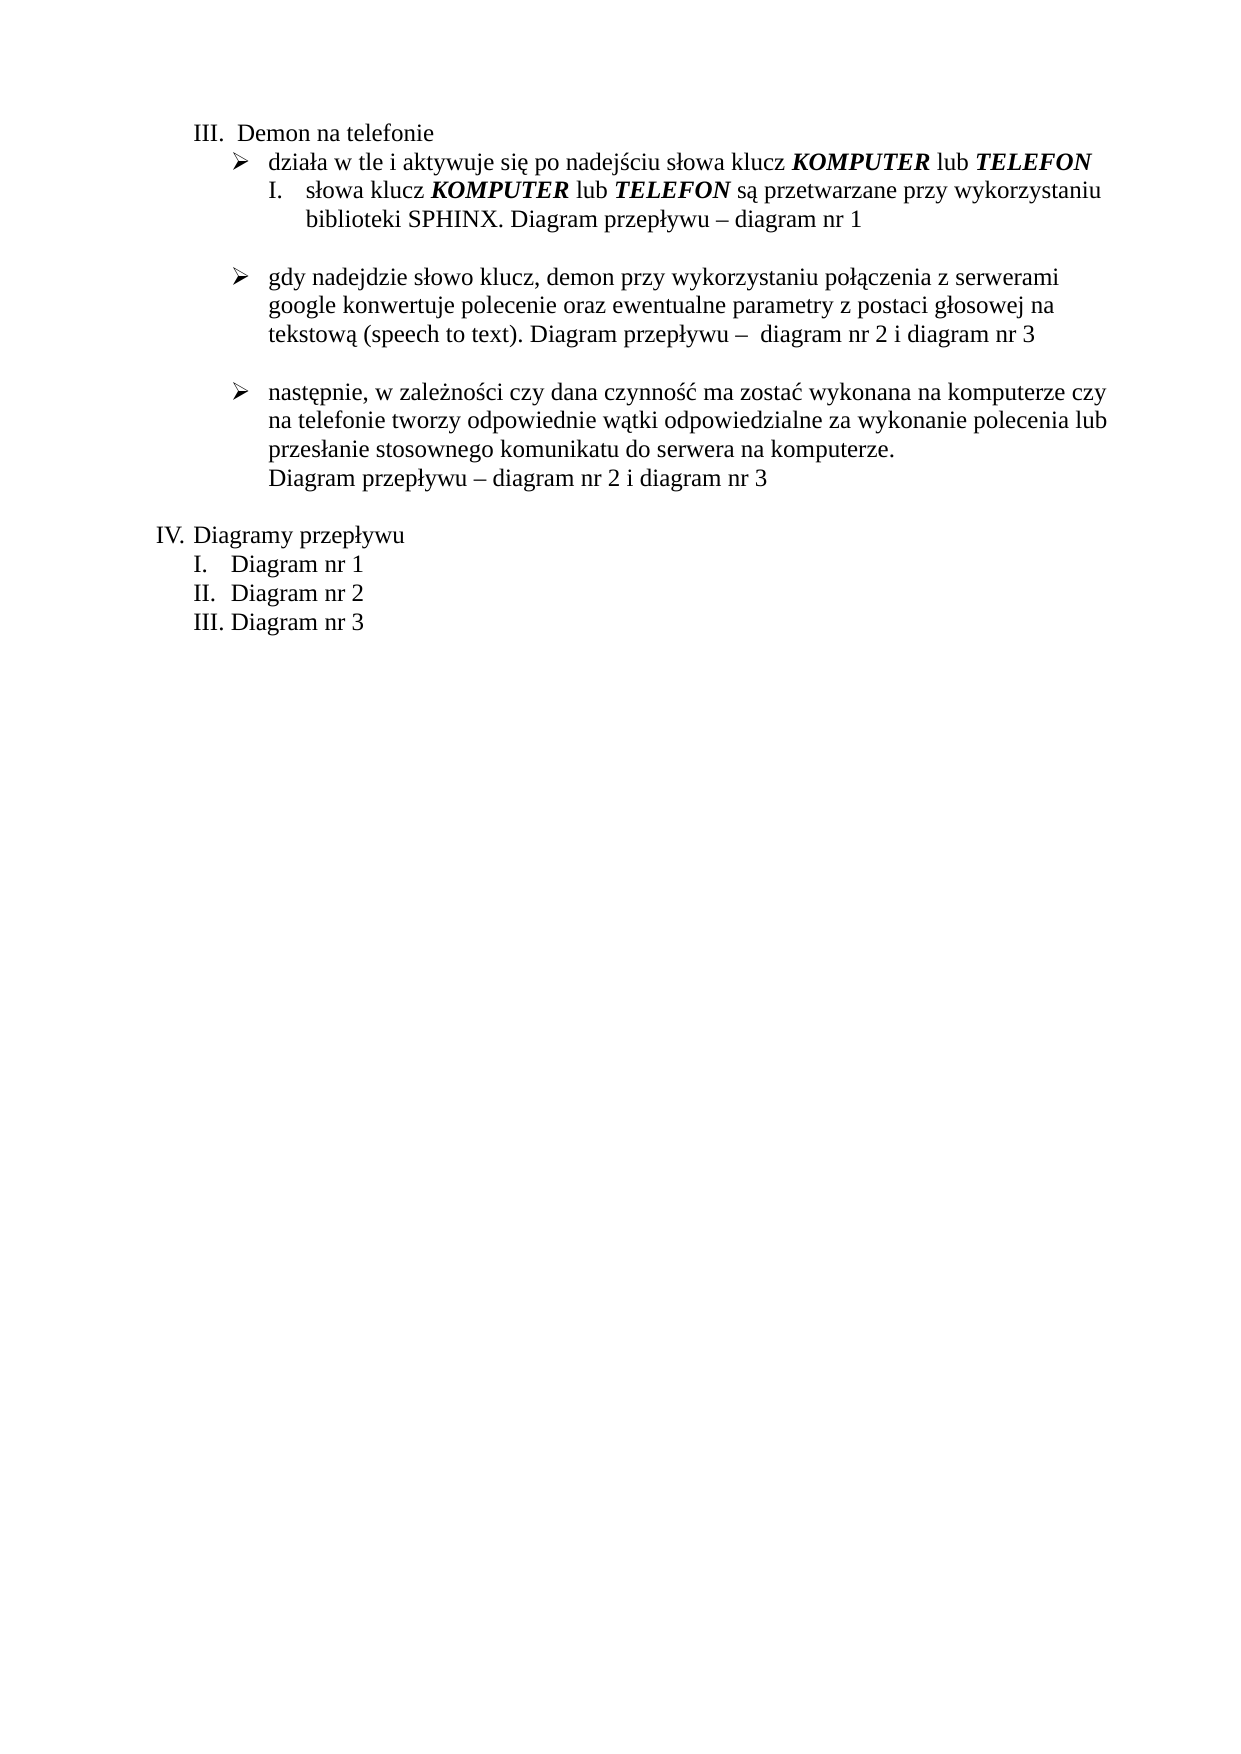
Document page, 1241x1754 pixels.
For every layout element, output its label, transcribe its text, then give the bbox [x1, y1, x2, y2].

list gdy nadejdzie słowo klucz, demon przy wykorzystaniu połączenia z serwerami google konwertuje polecenie oraz ewentualne parametry z postaci głosowej na tekstową (speech to text). Diagram przepływu – diagram nr 2 i diagram nr 3 [231, 262, 1122, 348]
list działa w tle i aktywuje się po nadejściu słowa klucz KOMPUTER lub TELEFON [231, 147, 1122, 176]
list Diagram nr 1 [193, 549, 1122, 578]
list Diagram nr 2 [193, 578, 1122, 607]
list Diagramy przepływu [156, 521, 1122, 549]
list Demon na telefonie [193, 118, 1122, 147]
list następnie, w zależności czy dana czynność ma zostać wykonana na komputerze czy na telefonie tworzy odpowiednie wątki odpowiedzialne za wykonanie polecenia lub przesłanie stosownego komunikatu do serwera na komputerze. Diagram przepływu – diagram nr 2 i diagram nr 3 [231, 377, 1122, 492]
list Diagram nr 3 [193, 607, 1122, 636]
list słowa klucz KOMPUTER lub TELEFON są przetwarzane przy wykorzystaniu biblioteki SPHINX. Diagram przepływu – diagram nr 1 [268, 176, 1122, 233]
